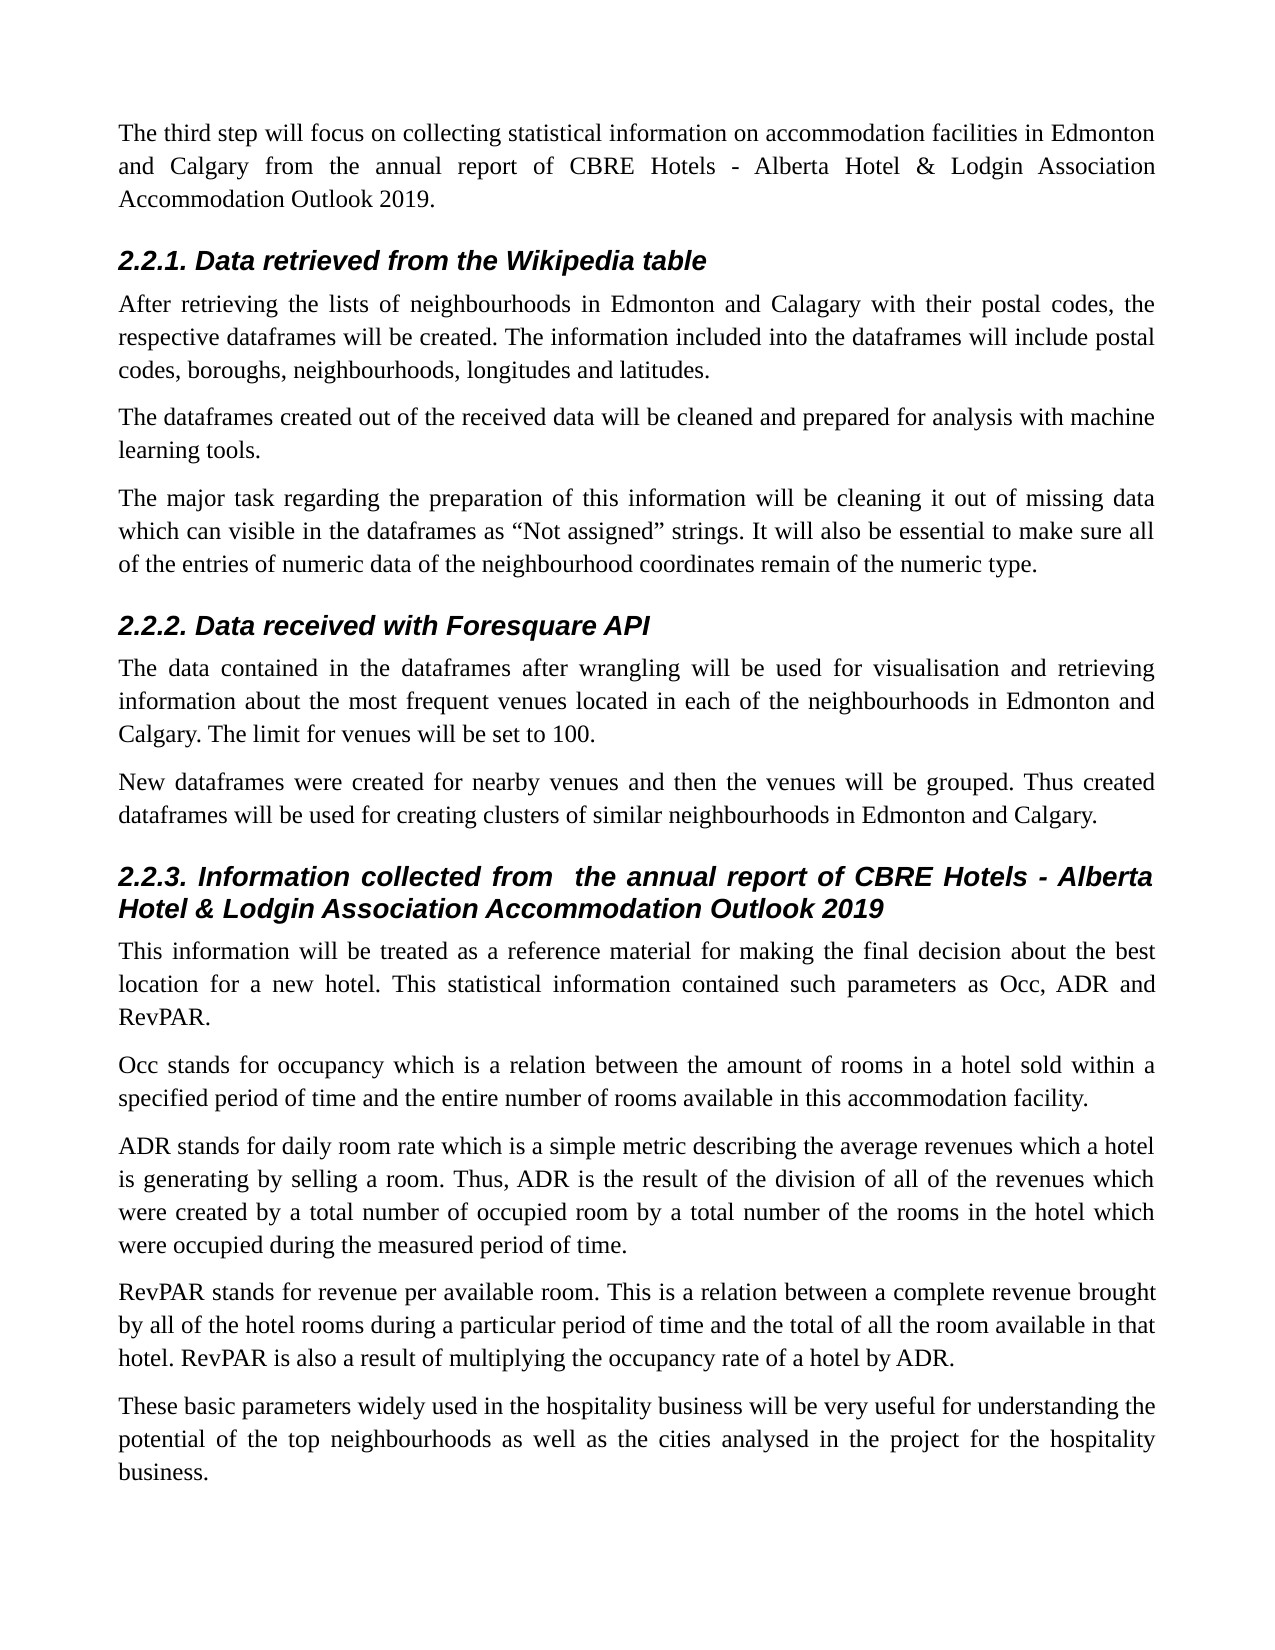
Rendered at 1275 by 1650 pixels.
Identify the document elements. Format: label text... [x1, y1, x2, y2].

text New dataframes were created for nearby venues and then the venues will be grouped. Thus created dataframes will be used for creating clusters of similar neighbourhoods in Edmonton and Calgary. [118, 767, 1157, 829]
text After retrieving the lists of neighbourhoods in Edmonton and Calagary with their postal codes, the respective dataframes will be created. The information included into the dataframes will include postal codes, boroughs, neighbourhoods, longitudes and latitudes. [118, 289, 1157, 383]
text The dataframes created out of the received data will be cleaned and prepared for analysis with machine learning tools. [118, 402, 1157, 464]
text ADR stands for daily room rate which is a simple metric describing the average revenues which a hotel is generating by selling a room. Thus, ADR is the result of the division of all of the revenues which were created by a total number of occupied room by a total number of the rooms in the hotel which were occupied during the measured period of time. [118, 1131, 1157, 1258]
text These basic parameters widely used in the hospitality business will be very useful for understanding the potential of the top neighbourhoods as well as the cities analysed in the project for the hospitality business. [118, 1391, 1157, 1486]
text RevPAR stands for revenue per available room. This is a relation between a complete revenue brought by all of the hotel rooms during a particular period of time and the total of all the room available in that hotel. RevPAR is also a result of multiplying the occupancy rate of a hotel by ADR. [118, 1277, 1157, 1372]
subtitle 2.2.3. Information collected from the annual report of CBRE Hotels - Alberta Hotel & Lodgin Association Accommodation Outlook 2019 [118, 860, 1157, 924]
text This information will be treated as a reference material for making the final decision about the best location for a new hotel. This statistical information contained such parameters as Occ, ADR and RevPAR. [118, 936, 1157, 1031]
text The major task regarding the preparation of this information will be cleaning it out of missing data which can visible in the dataframes as “Not assigned” strings. It will also be essential to make sure all of the entries of numeric data of the neighbourhood coordinates remain of the numeric type. [118, 483, 1157, 578]
subtitle 2.2.1. Data retrieved from the Wikipedia table [118, 244, 1157, 276]
subtitle 2.2.2. Data received with Foresquare API [118, 609, 1157, 641]
text The data contained in the dataframes after wrangling will be used for visualisation and retrieving information about the most frequent venues located in each of the neighbourhoods in Edmonton and Calgary. The limit for venues will be set to 100. [118, 653, 1157, 748]
text Occ stands for occupancy which is a relation between the amount of rooms in a hotel sold within a specified period of time and the entire number of rooms available in this accommodation facility. [118, 1050, 1157, 1112]
text The third step will focus on collecting statistical information on accommodation facilities in Edmonton and Calgary from the annual report of CBRE Hotels - Alberta Hotel & Lodgin Association Accommodation Outlook 2019. [118, 118, 1157, 213]
